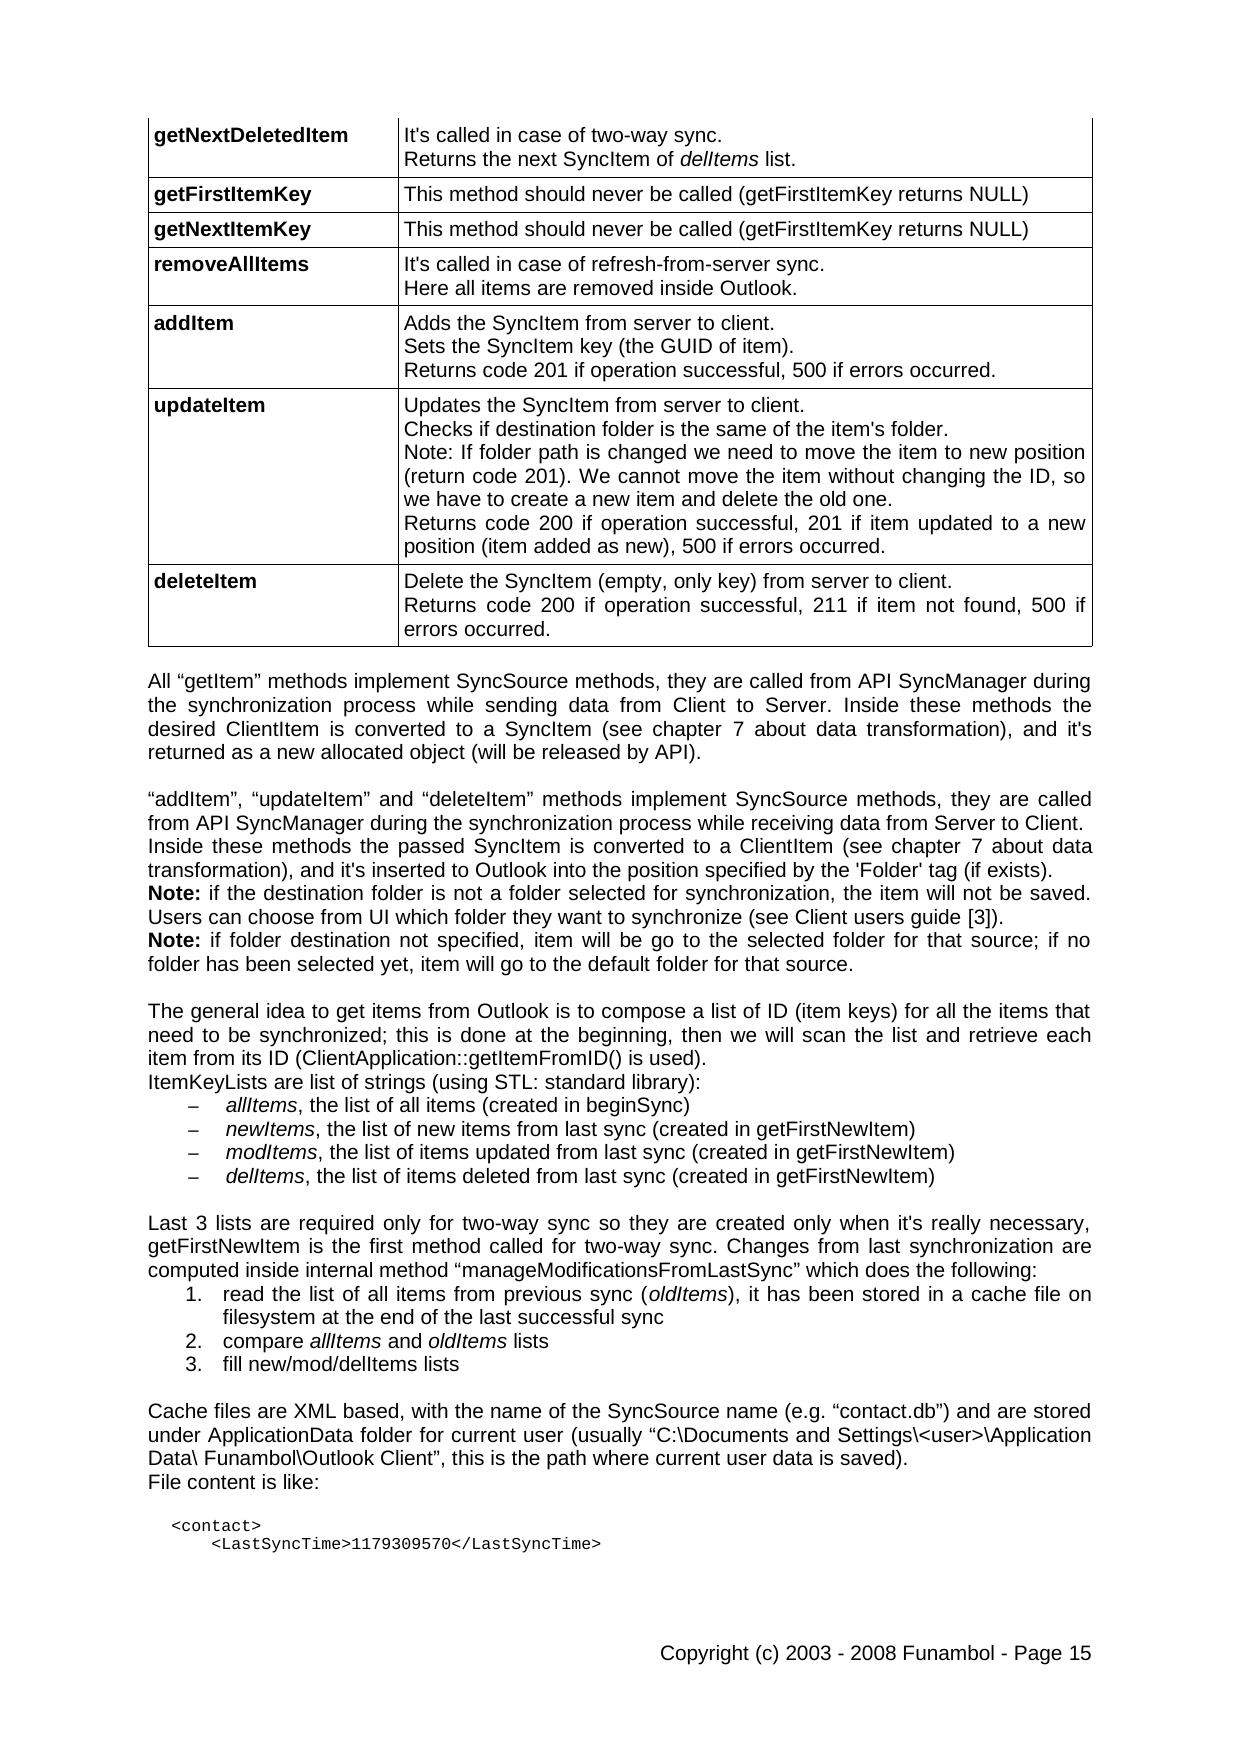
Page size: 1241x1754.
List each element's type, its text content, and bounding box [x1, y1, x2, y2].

text Cache files are XML based, with the name of the SyncSource name (e.g. “contact.db”) and are stored under ApplicationData folder for current user (usually “C:\Documents and Settings\<user>\Application Data\ Funambol\Outlook Client”, this is the path where current user data is saved). [148, 1400, 1093, 1470]
text Inside these methods the passed SyncItem is converted to a ClientItem (see chapter 7 about data transformation), and it's inserted to Outlook into the position specified by the 'Folder' tag (if exists). [148, 835, 1093, 882]
text ItemKeyLists are list of strings (using STL: standard library): [148, 1070, 1093, 1094]
table_cell Updates the SyncItem from server to client. Checks if destination folder is the same of the item's folder. Note: If folder path is changed we need to move the item to new position (return code 201). We cannot move the item without changing the ID, so we have to create a new item and delete the old one. Returns code 200 if operation successful, 201 if item updated to a new position (item added as new), 500 if errors occurred. [399, 389, 1092, 564]
list modItems, the list of items updated from last sync (created in getFirstNewItem) [188, 1141, 1093, 1164]
table_cell Adds the SyncItem from server to client. Sets the SyncItem key (the GUID of item). Returns code 201 if operation successful, 500 if errors occurred. [399, 306, 1092, 388]
table_cell getNextItemKey [149, 213, 398, 247]
text Last 3 lists are required only for two-way sync so they are created only when it's really necessary, getFirstNewItem is the first method called for two-way sync. Changes from last synchronization are computed inside internal method “manageModificationsFromLastSync” which does the following: [148, 1211, 1093, 1282]
table_cell It's called in case of two-way sync. Returns the next SyncItem of delItems list. [399, 118, 1092, 177]
table_cell getNextDeletedItem [149, 118, 398, 177]
text Note: if folder destination not specified, item will be go to the selected folder for that source; if no folder has been selected yet, item will go to the default folder for that source. [148, 929, 1093, 976]
list compare allItems and oldItems lists [185, 1329, 1093, 1353]
list read the list of all items from previous sync (oldItems), it has been stored in a cache file on filesystem at the end of the last successful sync [185, 1282, 1093, 1329]
table_cell getFirstItemKey [149, 178, 398, 212]
text The general idea to get items from Outlook is to compose a list of ID (item keys) for all the items that need to be synchronized; this is done at the beginning, then we will scan the list and retrieve each item from its ID (ClientApplication::getItemFromID() is used). [148, 999, 1093, 1070]
list newItems, the list of new items from last sync (created in getFirstNewItem) [188, 1117, 1093, 1141]
table_cell deleteItem [149, 565, 398, 646]
table_cell This method should never be called (getFirstItemKey returns NULL) [399, 213, 1092, 247]
table_cell It's called in case of refresh-from-server sync. Here all items are removed inside Outlook. [399, 248, 1092, 305]
table_cell Delete the SyncItem (empty, only key) from server to client. Returns code 200 if operation successful, 211 if item not found, 500 if errors occurred. [399, 565, 1092, 646]
text File content is like: [148, 1470, 1093, 1494]
table_cell removeAllItems [149, 248, 398, 305]
list fill new/mod/delItems lists [185, 1353, 1093, 1376]
table_cell addItem [149, 306, 398, 388]
list allItems, the list of all items (created in beginSync) [188, 1094, 1093, 1117]
table_cell updateItem [149, 389, 398, 564]
table_cell This method should never be called (getFirstItemKey returns NULL) [399, 178, 1092, 212]
table_header <contact> <LastSyncTime>1179309570</LastSyncTime> [148, 1494, 1093, 1578]
text “addItem”, “updateItem” and “deleteItem” methods implement SyncSource methods, they are called from API SyncManager during the synchronization process while receiving data from Server to Client. [148, 788, 1093, 835]
text All “getItem” methods implement SyncSource methods, they are called from API SyncManager during the synchronization process while sending data from Client to Server. Inside these methods the desired ClientItem is converted to a SyncItem (see chapter 7 about data transformation), and it's returned as a new allocated object (will be released by API). [148, 670, 1093, 764]
list delItems, the list of items deleted from last sync (created in getFirstNewItem) [188, 1164, 1093, 1188]
text Note: if the destination folder is not a folder selected for synchronization, the item will not be saved. Users can choose from UI which folder they want to synchronize (see Client users guide [3]). [148, 882, 1093, 929]
